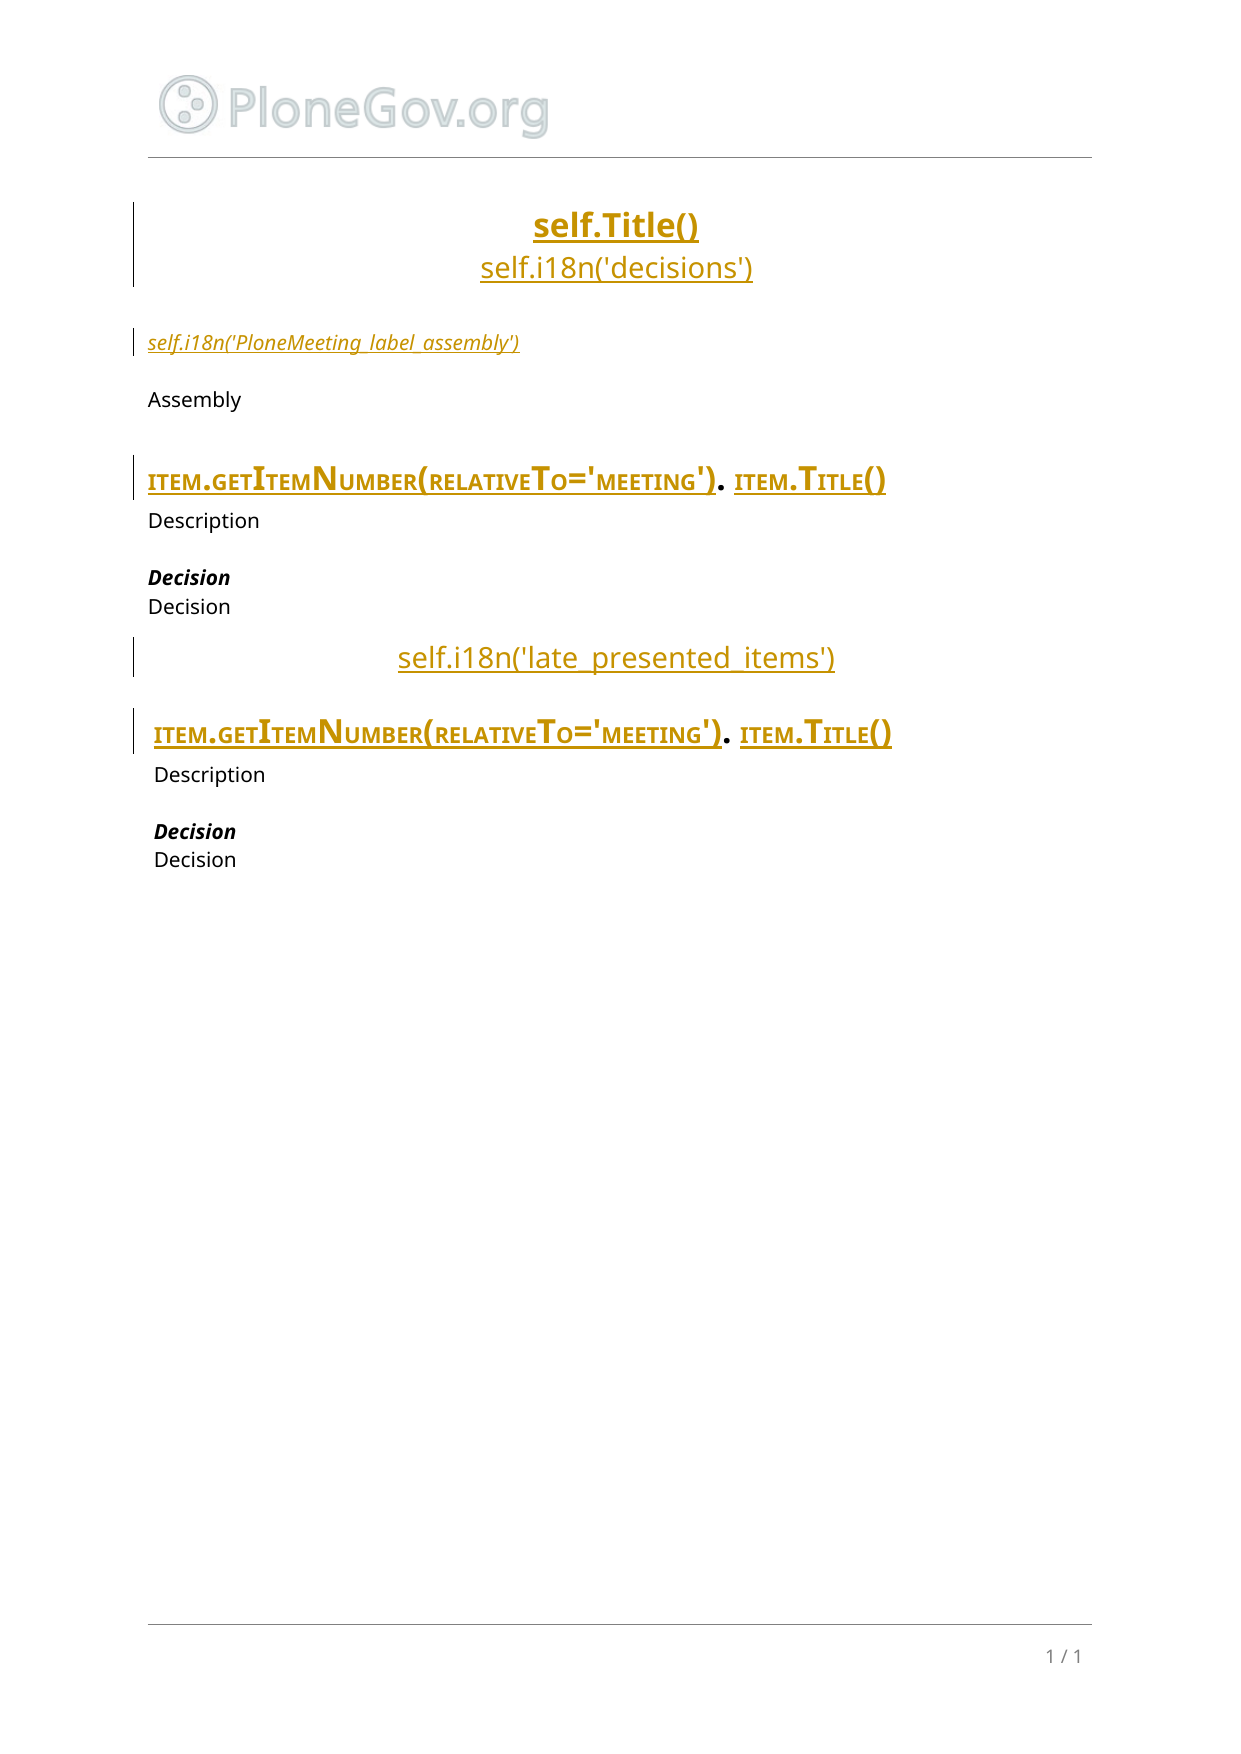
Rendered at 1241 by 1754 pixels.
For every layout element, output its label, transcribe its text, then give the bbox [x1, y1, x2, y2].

text Assembly [148, 385, 1092, 413]
subtitle item.getItemNumber(relativeTo='meeting'). item.Title() [148, 454, 1092, 500]
text Decision [148, 563, 1092, 592]
picture [155, 73, 549, 140]
table_header item.getItemNumber(relativeTo='meeting'). item.Title() Description Decision Decision [148, 689, 1092, 879]
subtitle self.i18n('decisions') [148, 247, 1092, 287]
subtitle self.Title() [148, 202, 1092, 247]
subtitle self.i18n('late_presented_items') [148, 637, 1092, 677]
text self.i18n('PloneMeeting_label_assembly') [148, 328, 1092, 356]
text Decision [148, 592, 1092, 620]
text Description [148, 506, 1092, 535]
